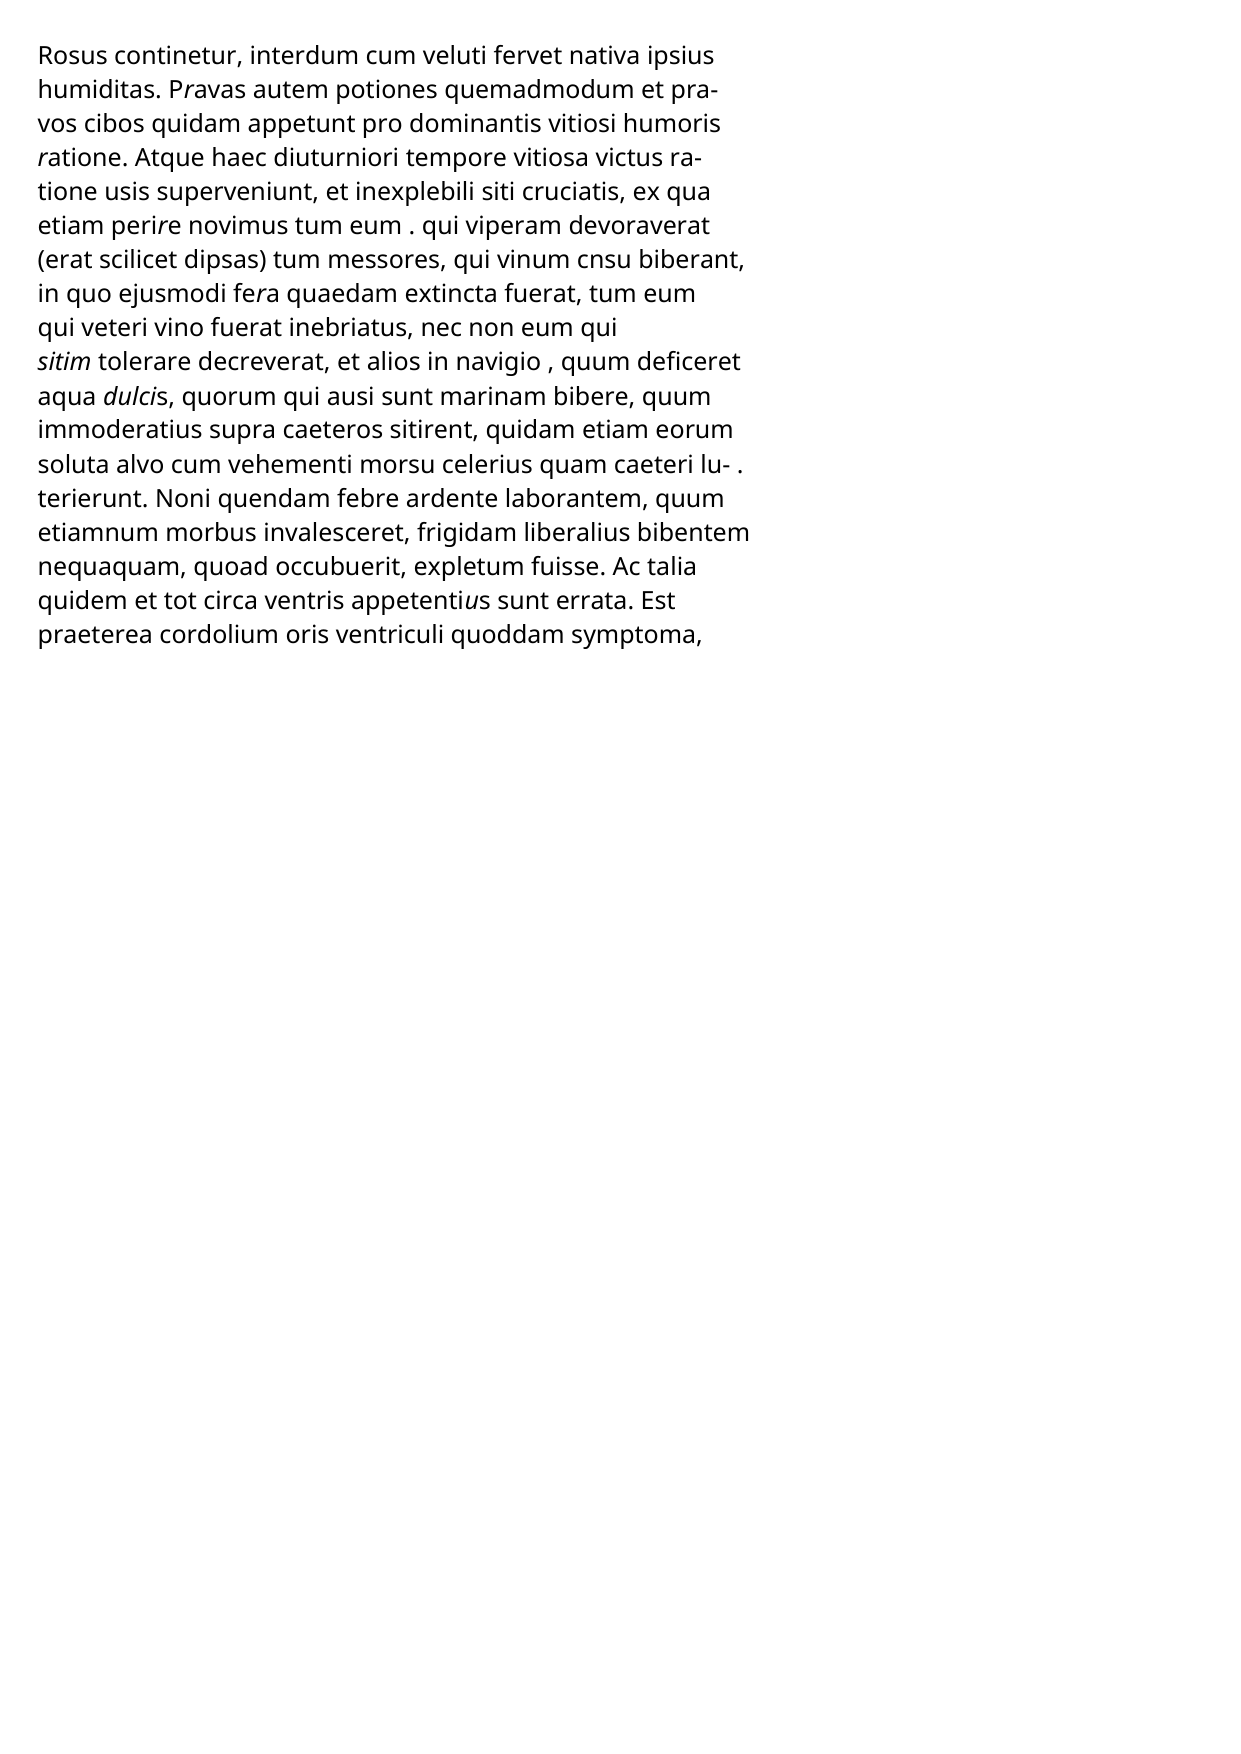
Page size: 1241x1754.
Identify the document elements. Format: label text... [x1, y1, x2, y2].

text Rosus continetur, interdum cum veluti fervet nativa ipsius humiditas. Pravas autem potiones quemadmodum et pra- vos cibos quidam appetunt pro dominantis vitiosi humoris ratione. Atque haec diuturniori tempore vitiosa victus ra- tione usis superveniunt, et inexplebili siti cruciatis, ex qua etiam perire novimus tum eum . qui viperam devoraverat (erat scilicet dipsas) tum messores, qui vinum cnsu biberant, in quo ejusmodi fera quaedam extincta fuerat, tum eum qui veteri vino fuerat inebriatus, nec non eum qui sitim tolerare decreverat, et alios in navigio , quum deficeret aqua dulcis, quorum qui ausi sunt marinam bibere, quum immoderatius supra caeteros sitirent, quidam etiam eorum soluta alvo cum vehementi morsu celerius quam caeteri lu- . terierunt. Noni quendam febre ardente laborantem, quum etiamnum morbus invalesceret, frigidam liberalius bibentem nequaquam, quoad occubuerit, expletum fuisse. Ac talia quidem et tot circa ventris appetentius sunt errata. Est praeterea cordolium oris ventriculi quoddam symptoma, [37, 37, 1203, 651]
